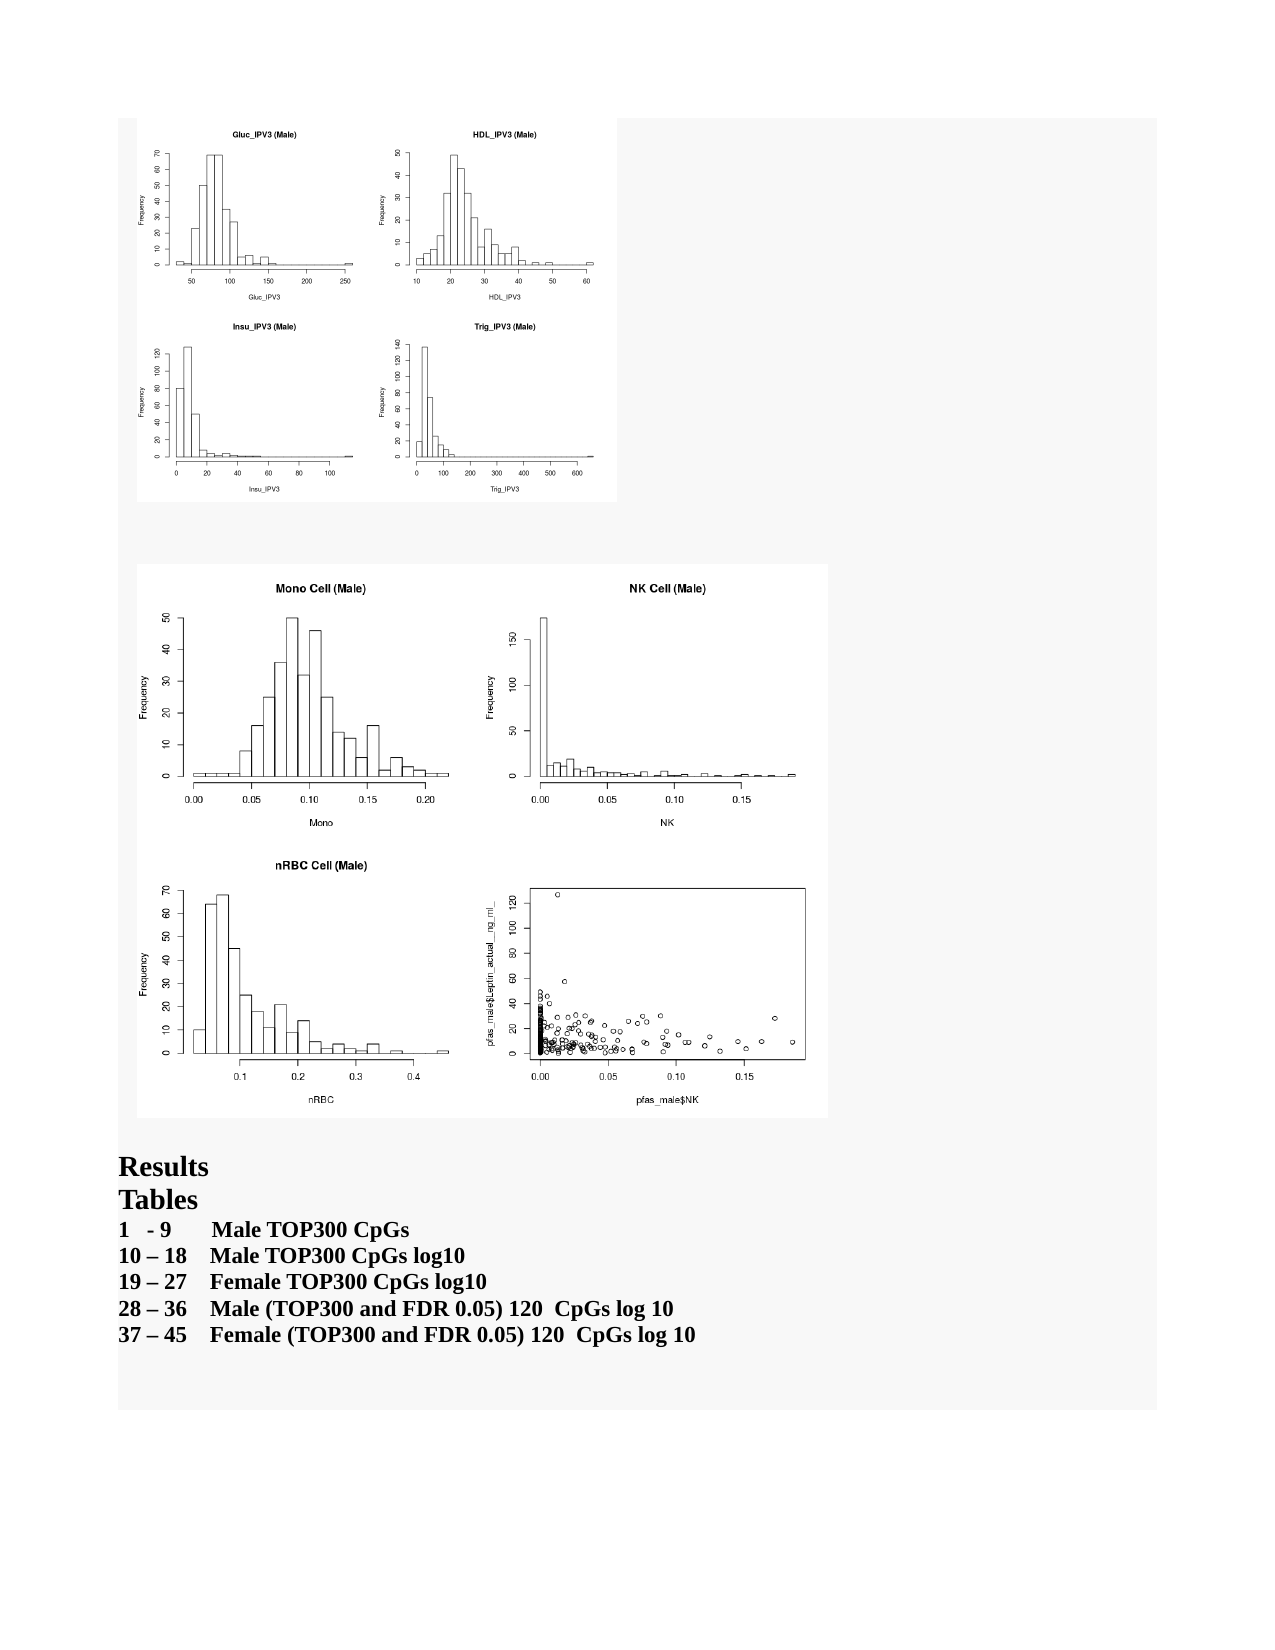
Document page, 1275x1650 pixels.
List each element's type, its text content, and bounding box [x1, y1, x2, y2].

text Tables [198, 1182, 1157, 1216]
picture [137, 564, 828, 1118]
text 10 – 18 Male TOP300 CpGs log10 [466, 1242, 1157, 1268]
text 37 – 45 Female (TOP300 and FDR 0.05) 120 CpGs log 10 [696, 1321, 1157, 1347]
text 28 – 36 Male (TOP300 and FDR 0.05) 120 CpGs log 10 [674, 1295, 1157, 1321]
text 1 - 9 Male TOP300 CpGs [409, 1216, 1157, 1242]
text 19 – 27 Female TOP300 CpGs log10 [118, 1268, 1157, 1295]
picture [137, 118, 617, 502]
text Results [216, 1149, 1157, 1182]
